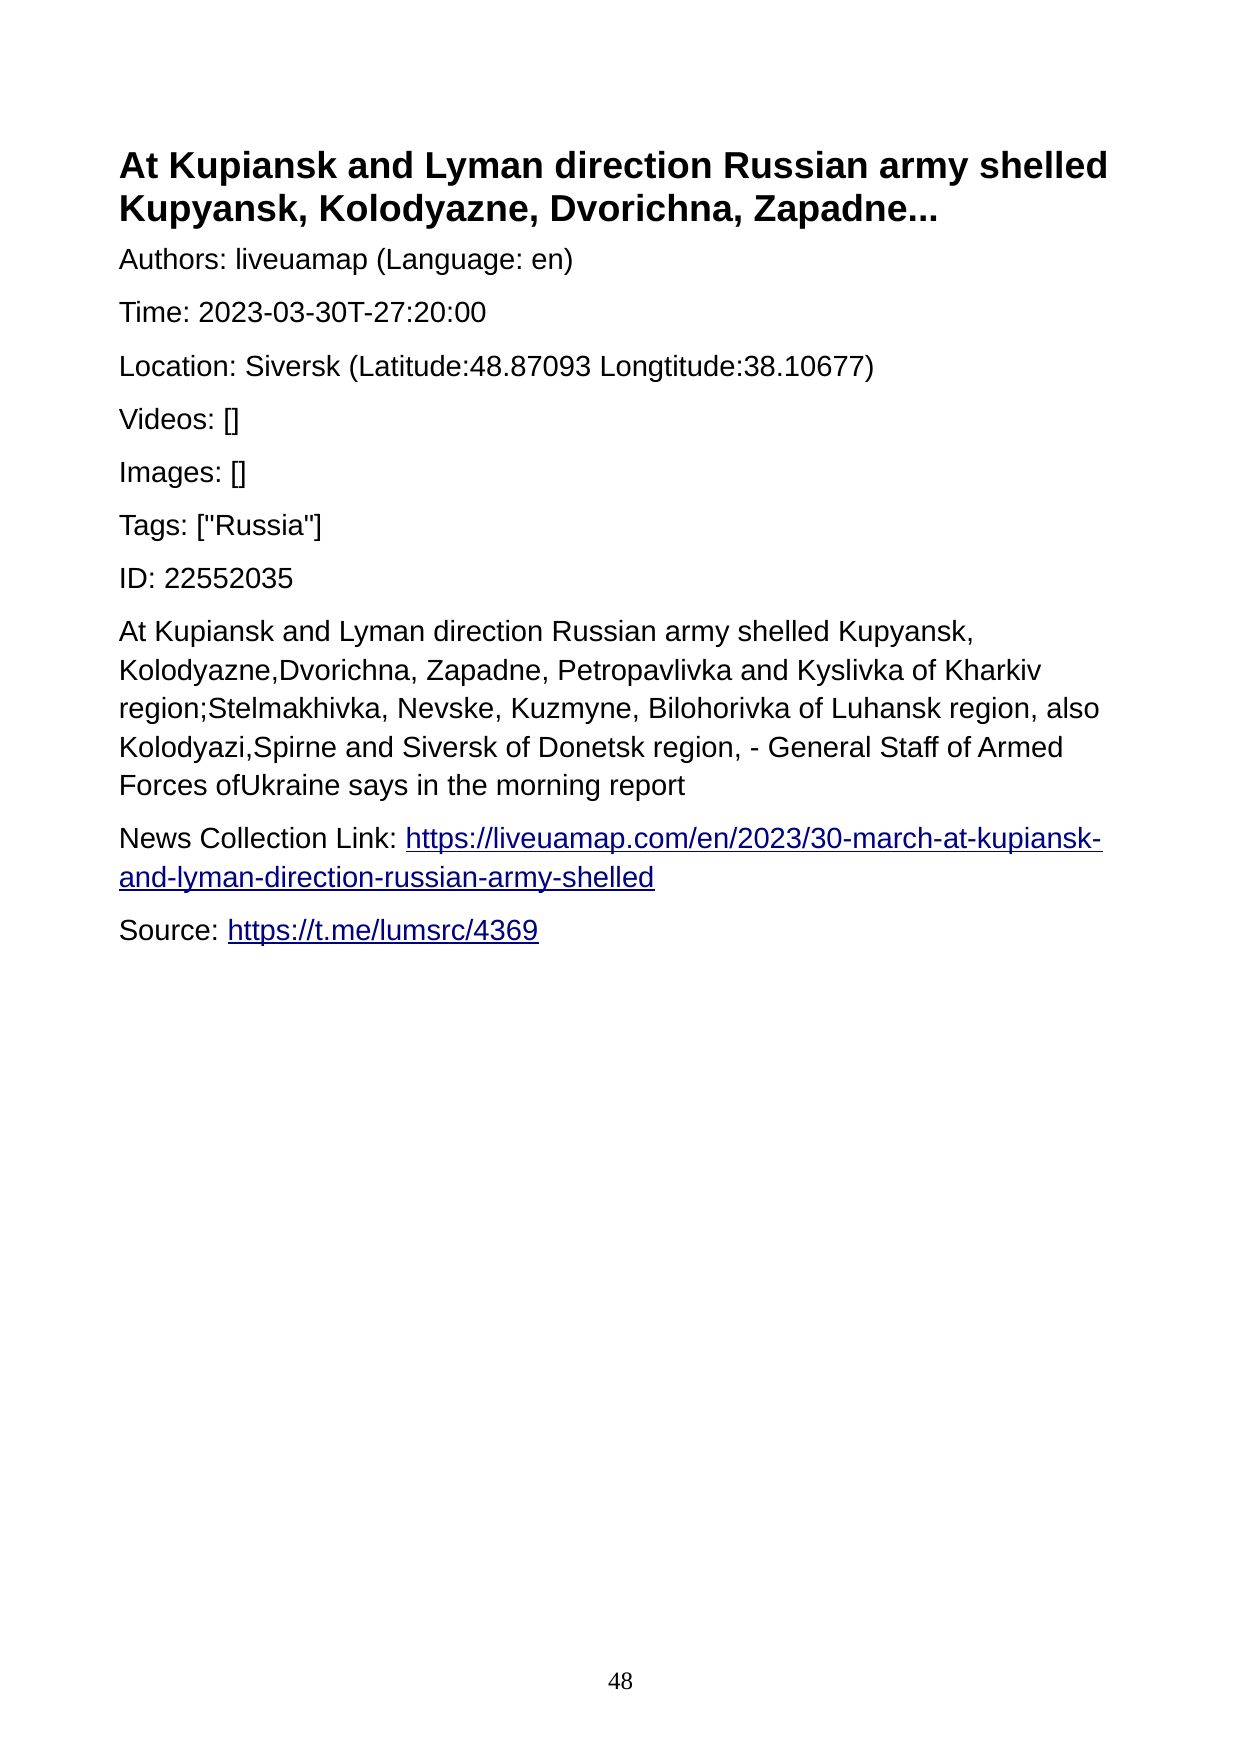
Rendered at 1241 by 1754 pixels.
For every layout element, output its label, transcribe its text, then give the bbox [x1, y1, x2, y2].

subtitle At Kupiansk and Lyman direction Russian army shelled Kupyansk, Kolodyazne, Dvorichna, Zapadne... [118, 143, 1122, 230]
text Time: 2023-03-30T-27:20:00 [118, 295, 1122, 329]
text Authors: liveuamap (Language: en) [118, 242, 1122, 276]
text Location: Siversk (Latitude:48.87093 Longtitude:38.10677) [118, 348, 1122, 382]
text ID: 22552035 [118, 561, 1122, 594]
text Source: https://t.me/lumsrc/4369 [118, 913, 1122, 947]
text Videos: [] [118, 402, 1122, 435]
text News Collection Link: https://liveuamap.com/en/2023/30-march-at-kupiansk-and-lyman-direction-russian-army-shelled [118, 821, 1122, 893]
text Tags: ["Russia"] [118, 508, 1122, 541]
text Images: [] [118, 455, 1122, 488]
text At Kupiansk and Lyman direction Russian army shelled Kupyansk, Kolodyazne,Dvorichna, Zapadne, Petropavlivka and Kyslivka of Kharkiv region;Stelmakhivka, Nevske, Kuzmyne, Bilohorivka of Luhansk region, also Kolodyazi,Spirne and Siversk of Donetsk region, - General Staff of Armed Forces ofUkraine says in the morning report [118, 614, 1122, 802]
